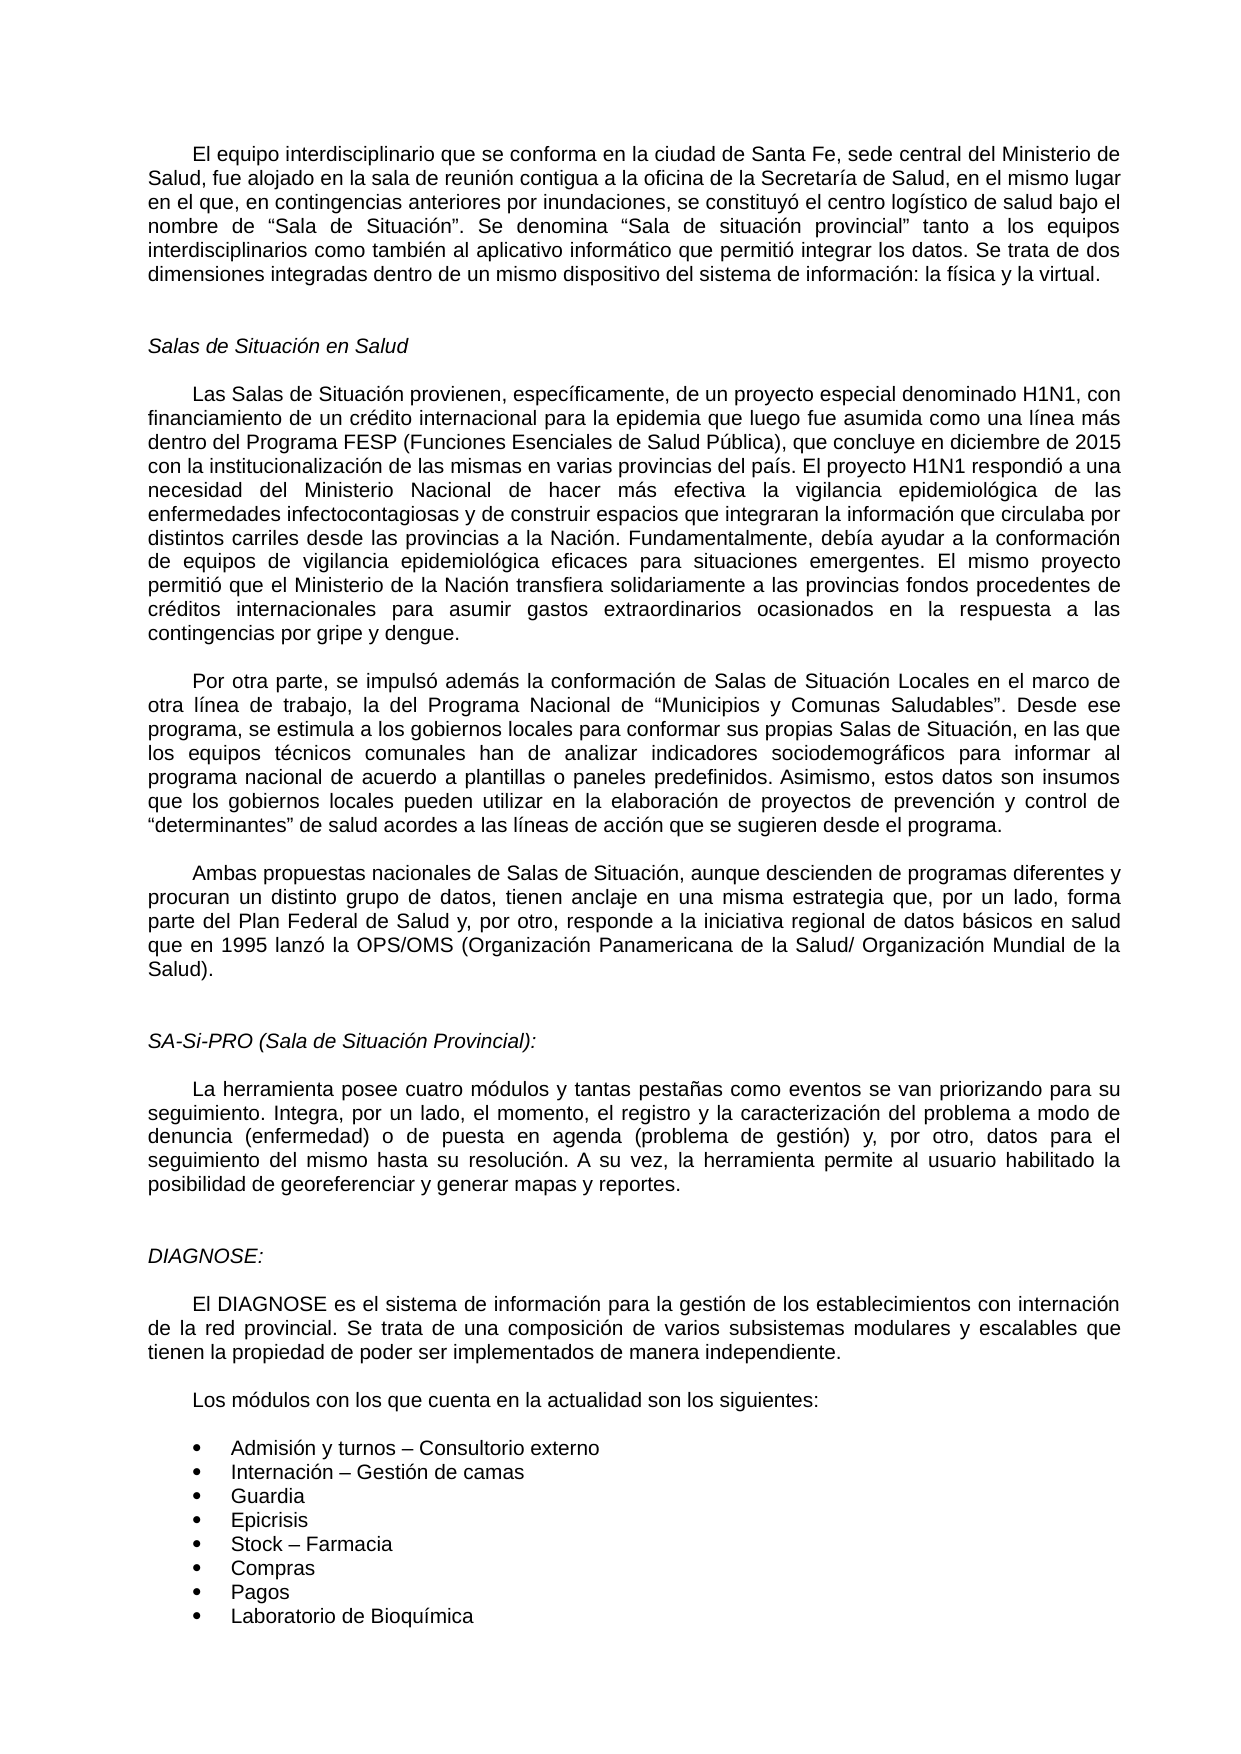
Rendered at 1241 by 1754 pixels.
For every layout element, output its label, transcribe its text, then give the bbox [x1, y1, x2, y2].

list Internación – Gestión de camas [193, 1460, 1122, 1484]
list Epicrisis [193, 1508, 1122, 1532]
text El DIAGNOSE es el sistema de información para la gestión de los establecimientos con internación de la red provincial. Se trata de una composición de varios subsistemas modulares y escalables que tienen la propiedad de poder ser implementados de manera independiente. [148, 1292, 1122, 1364]
text Salas de Situación en Salud [148, 334, 1122, 358]
text DIAGNOSE: [148, 1244, 1122, 1268]
list Pagos [193, 1580, 1122, 1604]
list Laboratorio de Bioquímica [193, 1604, 1122, 1628]
list Stock – Farmacia [193, 1532, 1122, 1556]
list Guardia [193, 1484, 1122, 1508]
list Compras [193, 1556, 1122, 1580]
text Las Salas de Situación provienen, específicamente, de un proyecto especial denominado H1N1, con financiamiento de un crédito internacional para la epidemia que luego fue asumida como una línea más dentro del Programa FESP (Funciones Esenciales de Salud Pública), que concluye en diciembre de 2015 con la institucionalización de las mismas en varias provincias del país. El proyecto H1N1 respondió a una necesidad del Ministerio Nacional de hacer más efectiva la vigilancia epidemiológica de las enfermedades infectocontagiosas y de construir espacios que integraran la información que circulaba por distintos carriles desde las provincias a la Nación. Fundamentalmente, debía ayudar a la conformación de equipos de vigilancia epidemiológica eficaces para situaciones emergentes. El mismo proyecto permitió que el Ministerio de la Nación transfiera solidariamente a las provincias fondos procedentes de créditos internacionales para asumir gastos extraordinarios ocasionados en la respuesta a las contingencias por gripe y dengue. [148, 382, 1122, 645]
text SA-Si-PRO (Sala de Situación Provincial): [148, 1028, 1122, 1052]
text Por otra parte, se impulsó además la conformación de Salas de Situación Locales en el marco de otra línea de trabajo, la del Programa Nacional de “Municipios y Comunas Saludables”. Desde ese programa, se estimula a los gobiernos locales para conformar sus propias Salas de Situación, en las que los equipos técnicos comunales han de analizar indicadores sociodemográficos para informar al programa nacional de acuerdo a plantillas o paneles predefinidos. Asimismo, estos datos son insumos que los gobiernos locales pueden utilizar en la elaboración de proyectos de prevención y control de “determinantes” de salud acordes a las líneas de acción que se sugieren desde el programa. [148, 669, 1122, 837]
list Admisión y turnos – Consultorio externo [193, 1436, 1122, 1460]
text Ambas propuestas nacionales de Salas de Situación, aunque descienden de programas diferentes y procuran un distinto grupo de datos, tienen anclaje en una misma estrategia que, por un lado, forma parte del Plan Federal de Salud y, por otro, responde a la iniciativa regional de datos básicos en salud que en 1995 lanzó la OPS/OMS (Organización Panamericana de la Salud/ Organización Mundial de la Salud). [148, 861, 1122, 981]
text El equipo interdisciplinario que se conforma en la ciudad de Santa Fe, sede central del Ministerio de Salud, fue alojado en la sala de reunión contigua a la oficina de la Secretaría de Salud, en el mismo lugar en el que, en contingencias anteriores por inundaciones, se constituyó el centro logístico de salud bajo el nombre de “Sala de Situación”. Se denomina “Sala de situación provincial” tanto a los equipos interdisciplinarios como también al aplicativo informático que permitió integrar los datos. Se trata de dos dimensiones integradas dentro de un mismo dispositivo del sistema de información: la física y la virtual. [148, 142, 1122, 286]
text La herramienta posee cuatro módulos y tantas pestañas como eventos se van priorizando para su seguimiento. Integra, por un lado, el momento, el registro y la caracterización del problema a modo de denuncia (enfermedad) o de puesta en agenda (problema de gestión) y, por otro, datos para el seguimiento del mismo hasta su resolución. A su vez, la herramienta permite al usuario habilitado la posibilidad de georeferenciar y generar mapas y reportes. [148, 1076, 1122, 1196]
text Los módulos con los que cuenta en la actualidad son los siguientes: [148, 1388, 1122, 1412]
